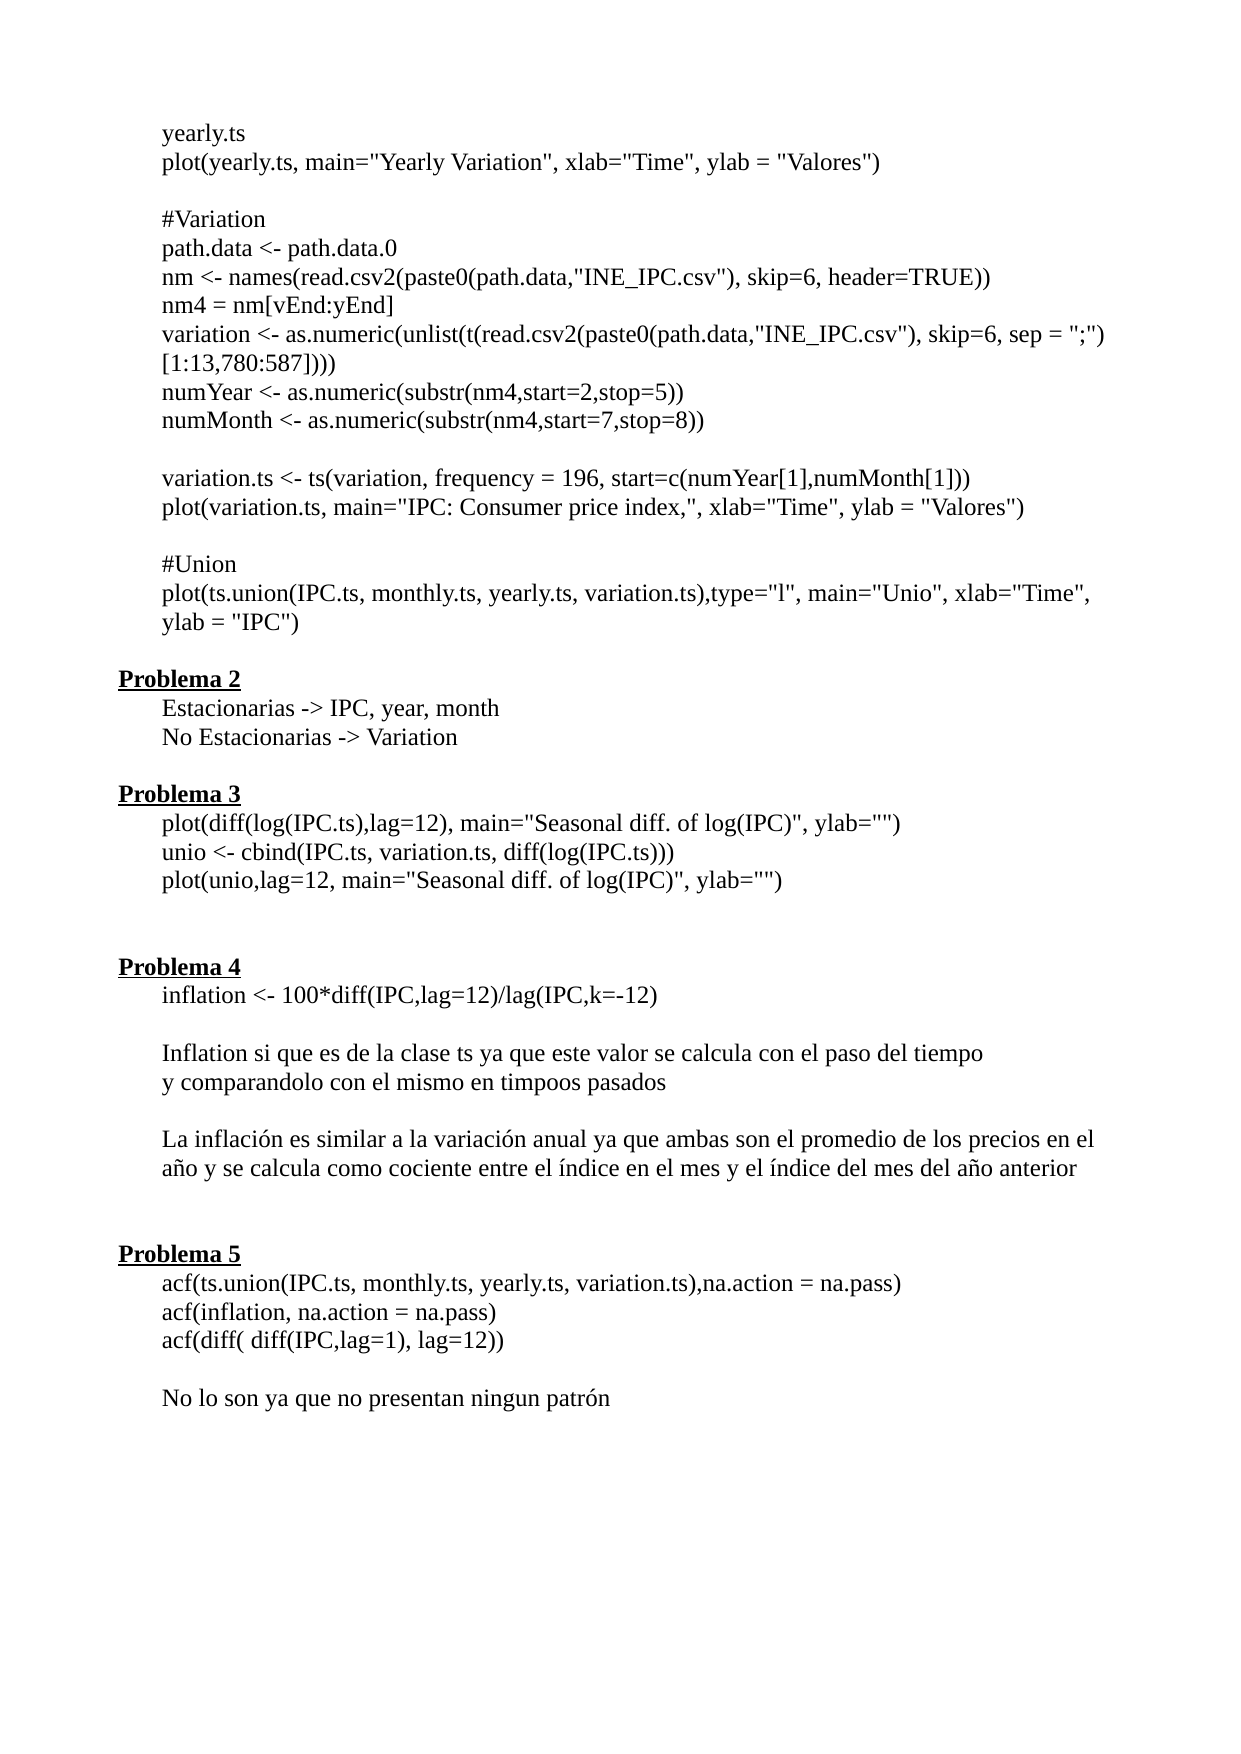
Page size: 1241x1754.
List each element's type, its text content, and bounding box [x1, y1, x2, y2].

text Problema 4 inflation <- 100*diff(IPC,lag=12)/lag(IPC,k=-12) Inflation si que es de la clase ts ya que este valor se calcula con el paso del tiempo y comparandolo con el mismo en timpoos pasados La inflación es similar a la variación anual ya que ambas son el promedio de los precios en el año y se calcula como cociente entre el índice en el mes y el índice del mes del año anterior [118, 952, 1122, 1239]
text Problema 2 Estacionarias -> IPC, year, month No Estacionarias -> Variation [118, 664, 1122, 779]
text Problema 3 plot(diff(log(IPC.ts),lag=12), main="Seasonal diff. of log(IPC)", ylab="") unio <- cbind(IPC.ts, variation.ts, diff(log(IPC.ts))) plot(unio,lag=12, main="Seasonal diff. of log(IPC)", ylab="") [118, 779, 1122, 952]
text Problema 5 acf(ts.union(IPC.ts, monthly.ts, yearly.ts, variation.ts),na.action = na.pass) acf(inflation, na.action = na.pass) acf(diff( diff(IPC,lag=1), lag=12)) No lo son ya que no presentan ningun patrón [118, 1239, 1122, 1412]
text yearly.ts plot(yearly.ts, main="Yearly Variation", xlab="Time", ylab = "Valores") #Variation path.data <- path.data.0 nm <- names(read.csv2(paste0(path.data,"INE_IPC.csv"), skip=6, header=TRUE)) nm4 = nm[vEnd:yEnd] variation <- as.numeric(unlist(t(read.csv2(paste0(path.data,"INE_IPC.csv"), skip=6, sep = ";")[1:13,780:587]))) numYear <- as.numeric(substr(nm4,start=2,stop=5)) numMonth <- as.numeric(substr(nm4,start=7,stop=8)) variation.ts <- ts(variation, frequency = 196, start=c(numYear[1],numMonth[1])) plot(variation.ts, main="IPC: Consumer price index,", xlab="Time", ylab = "Valores") #Union plot(ts.union(IPC.ts, monthly.ts, yearly.ts, variation.ts),type="l", main="Unio", xlab="Time", ylab = "IPC") [118, 118, 1122, 664]
